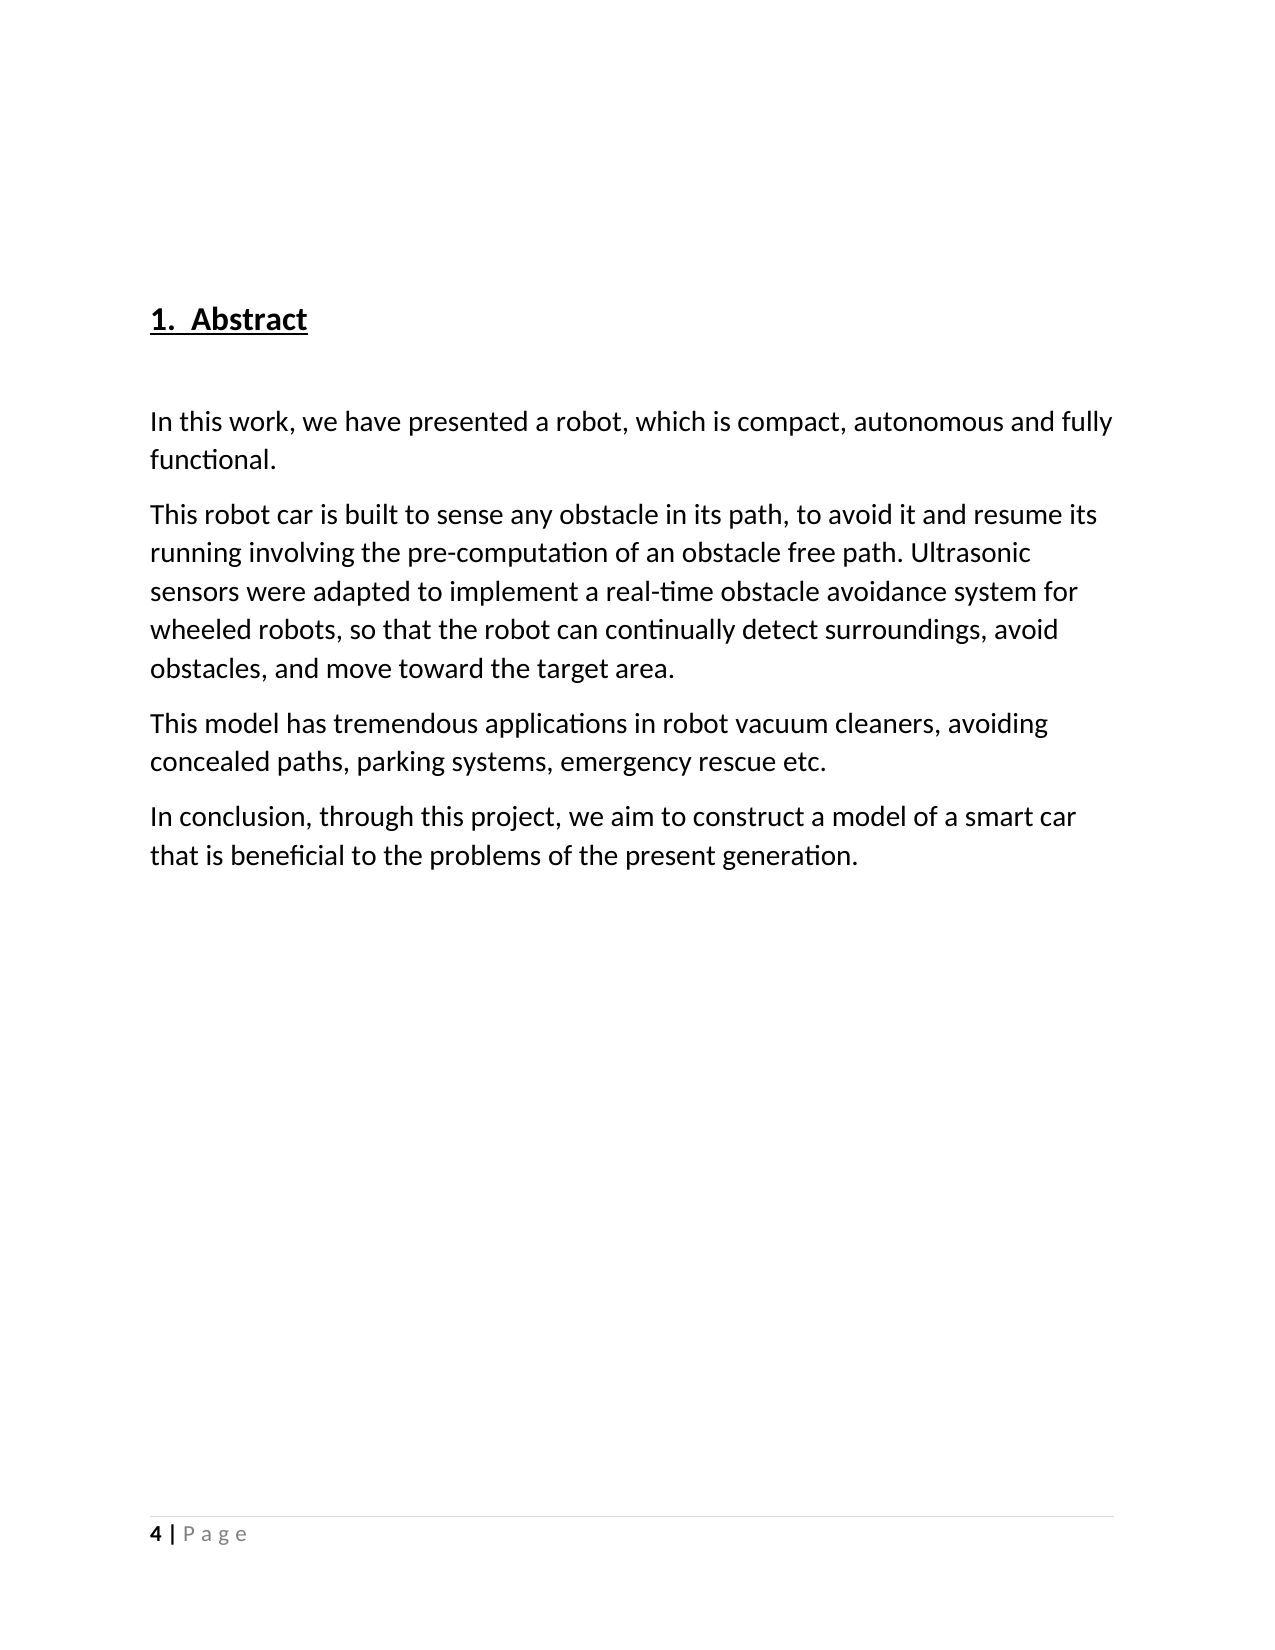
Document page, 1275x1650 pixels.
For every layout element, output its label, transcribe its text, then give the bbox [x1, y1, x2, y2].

text This robot car is built to sense any obstacle in its path, to avoid it and resume its running involving the pre-computation of an obstacle free path. Ultrasonic sensors were adapted to implement a real-time obstacle avoidance system for wheeled robots, so that the robot can continually detect surroundings, avoid obstacles, and move toward the target area. [150, 496, 1114, 686]
text In this work, we have presented a robot, which is compact, autonomous and fully functional. [150, 403, 1114, 477]
text 1. Abstract [150, 298, 1114, 339]
text In conclusion, through this project, we aim to construct a model of a smart car that is beneficial to the problems of the present generation. [150, 798, 1114, 873]
text This model has tremendous applications in robot vacuum cleaners, avoiding concealed paths, parking systems, emergency rescue etc. [150, 705, 1114, 779]
